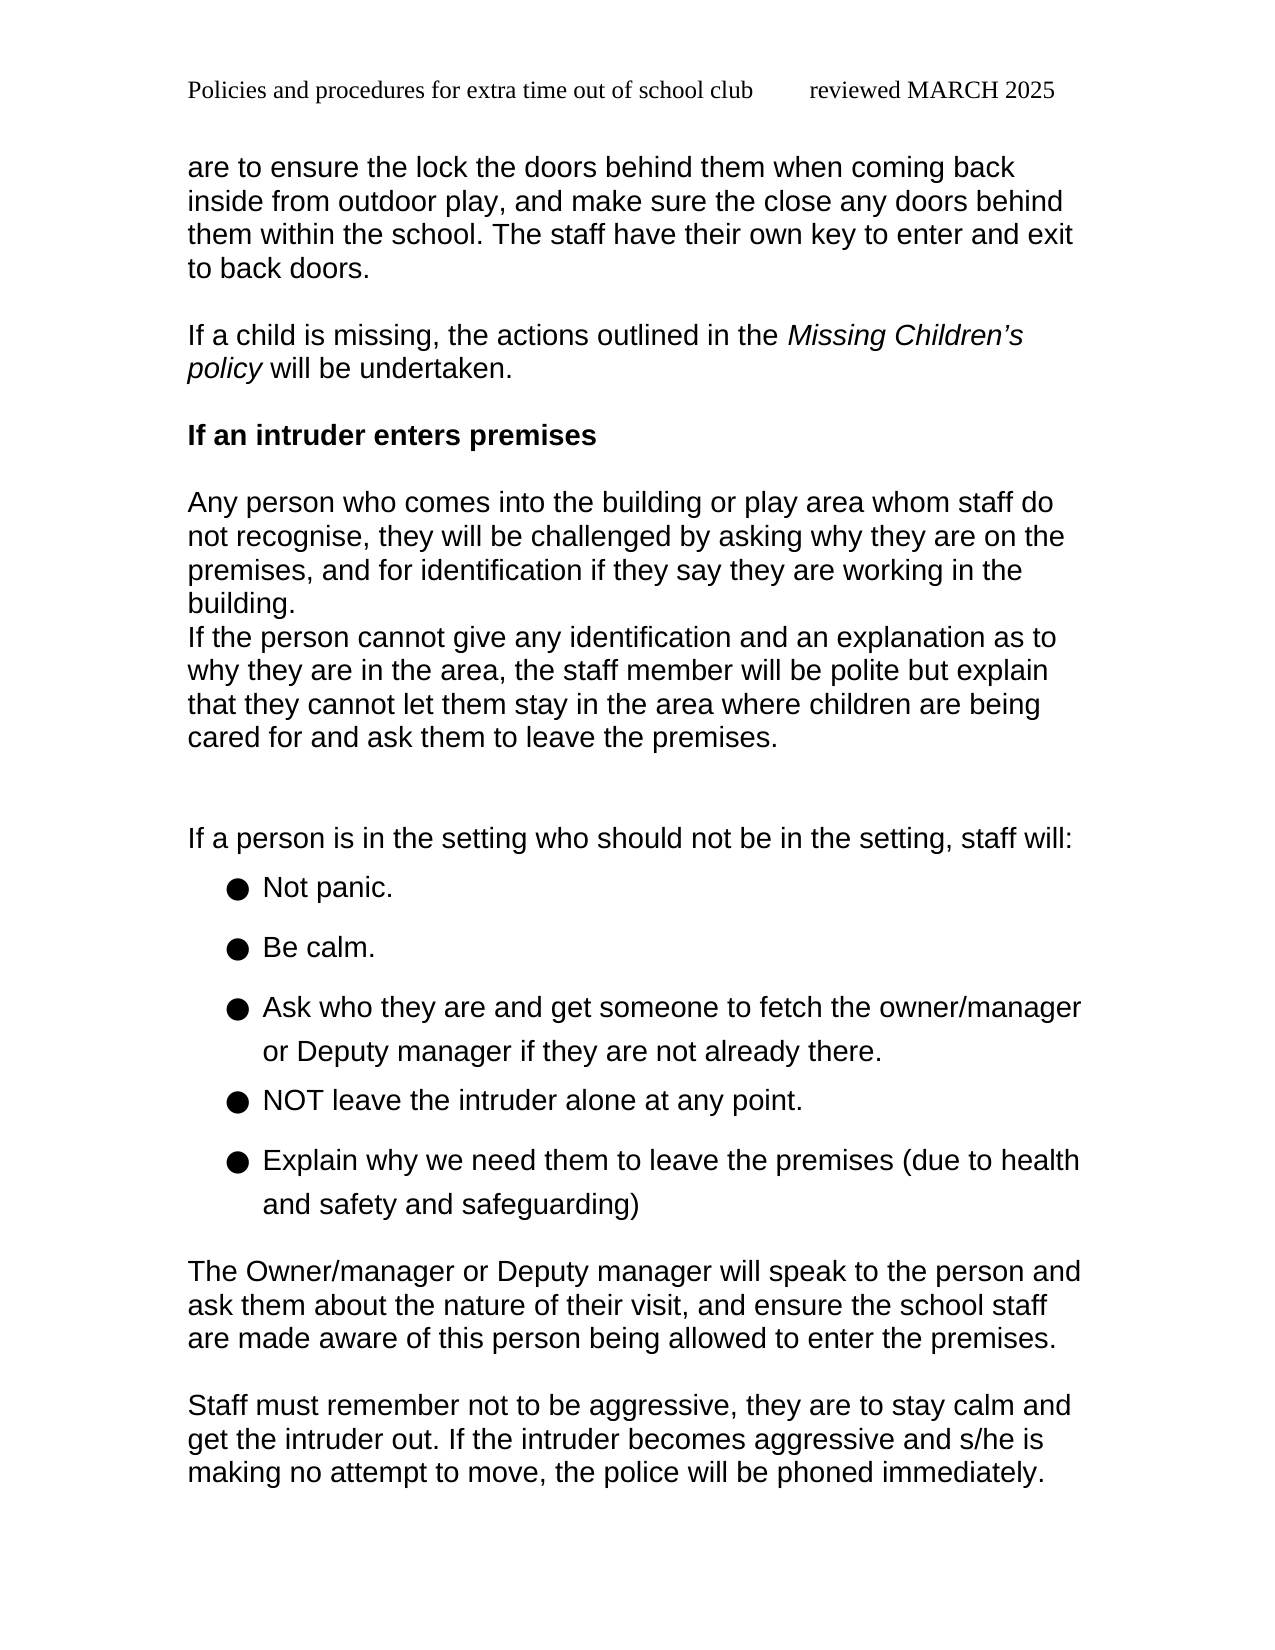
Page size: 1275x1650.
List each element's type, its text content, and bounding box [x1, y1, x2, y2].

text If a child is missing, the actions outlined in the Missing Children’s policy will be undertaken. [187, 318, 1087, 385]
text Any person who comes into the building or play area whom staff do not recognise, they will be challenged by asking why they are on the premises, and for identification if they say they are working in the building. [187, 485, 1087, 619]
list Be calm. [225, 914, 1087, 974]
list Ask who they are and get someone to fetch the owner/manager or Deputy manager if they are not already there. [225, 974, 1087, 1067]
list Explain why we need them to leave the premises (due to health and safety and safeguarding) [225, 1127, 1087, 1220]
text Staff must remember not to be aggressive, they are to stay calm and get the intruder out. If the intruder becomes aggressive and s/he is making no attempt to move, the police will be phoned immediately. [187, 1388, 1087, 1489]
text are to ensure the lock the doors behind them when coming back inside from outdoor play, and make sure the close any doors behind them within the school. The staff have their own key to enter and exit to back doors. [187, 150, 1087, 284]
text If the person cannot give any identification and an explanation as to why they are in the area, the staff member will be polite but explain that they cannot let them stay in the area where children are being cared for and ask them to leave the premises. [187, 619, 1087, 754]
list Not panic. [225, 854, 1087, 914]
list NOT leave the intruder alone at any point. [225, 1067, 1087, 1127]
text If a person is in the setting who should not be in the setting, staff will: [187, 821, 1087, 854]
text If an intruder enters premises [187, 418, 1087, 452]
text The Owner/manager or Deputy manager will speak to the person and ask them about the nature of their visit, and ensure the school staff are made aware of this person being allowed to enter the premises. [187, 1254, 1087, 1354]
